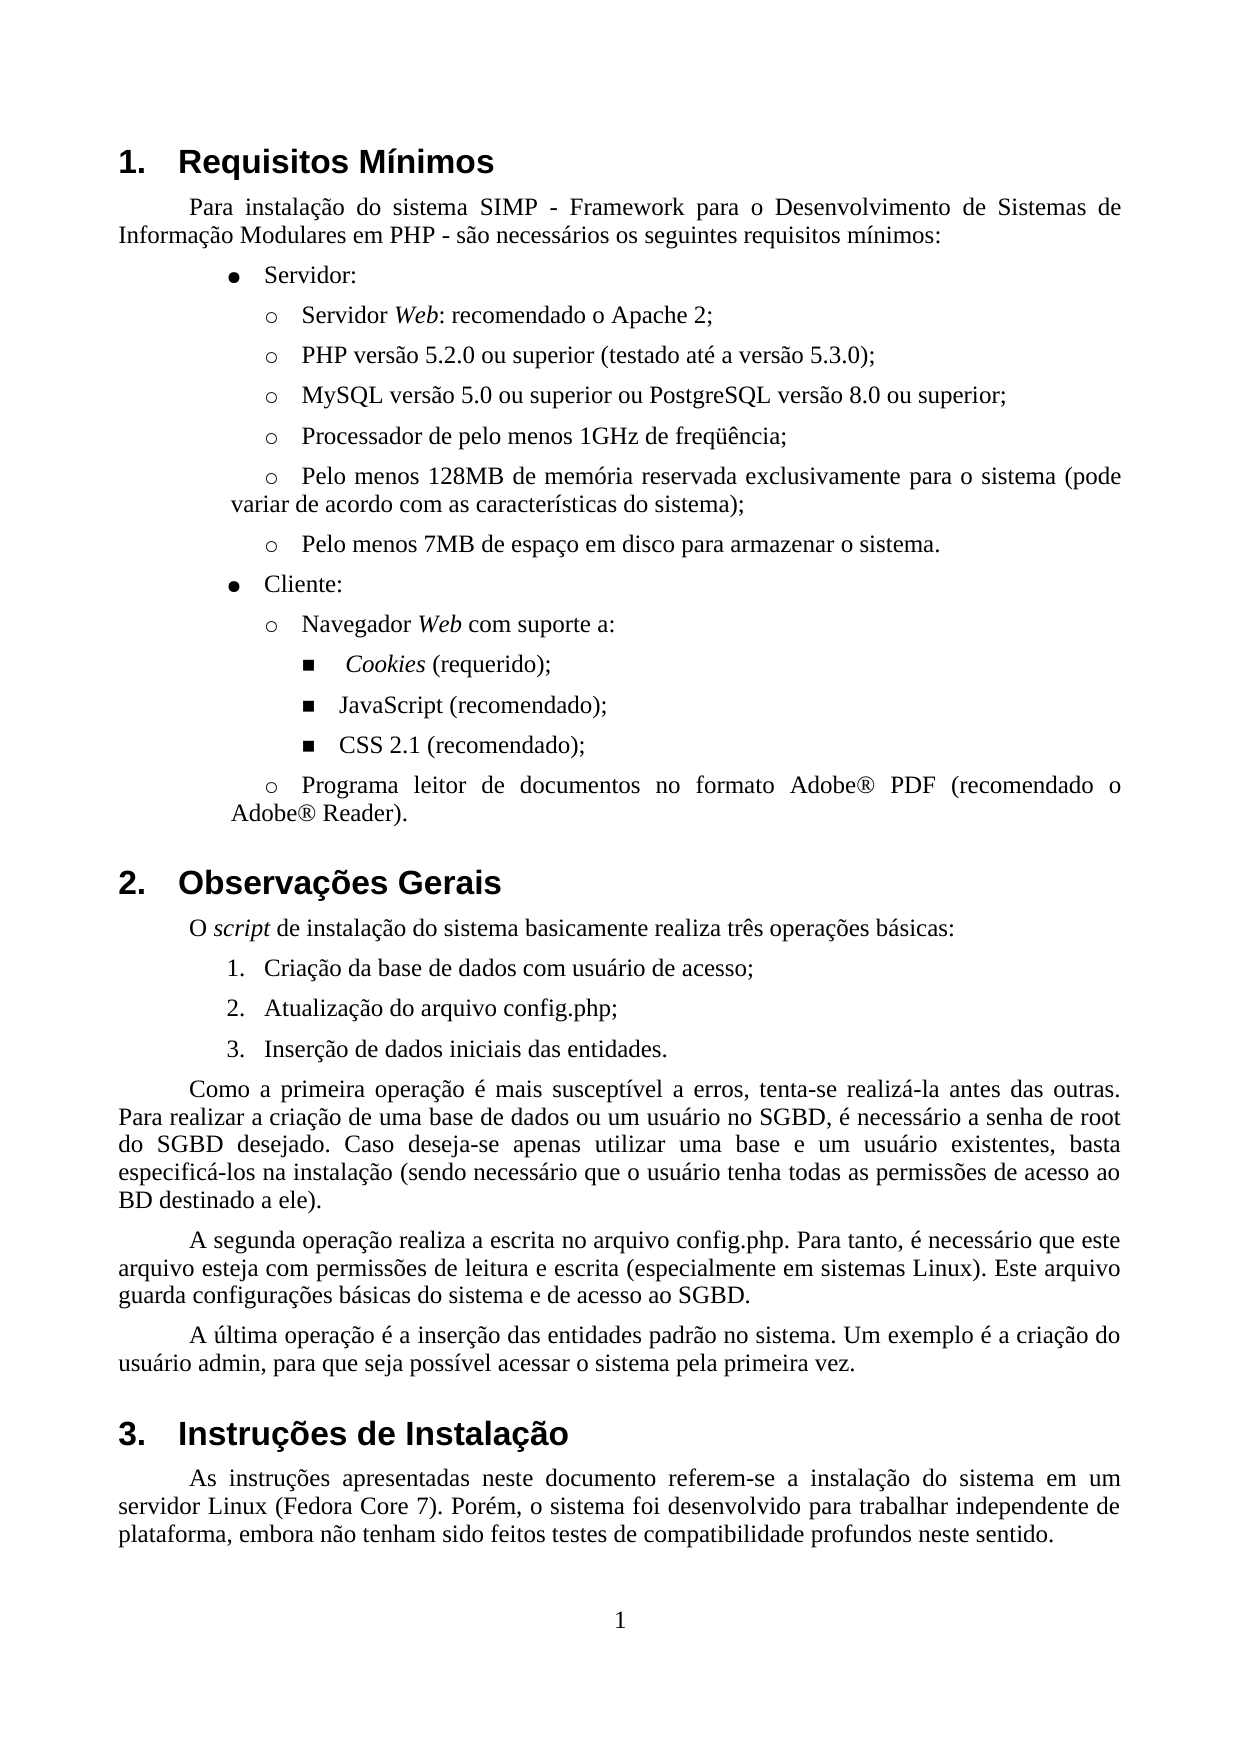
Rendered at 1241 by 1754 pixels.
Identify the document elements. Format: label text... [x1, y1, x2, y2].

list Processador de pelo menos 1GHz de freqüência; [193, 422, 1122, 449]
subtitle Observações Gerais [118, 864, 1122, 902]
list Cookies (requerido); [231, 651, 1122, 678]
list Inserção de dados iniciais das entidades. [156, 1035, 1122, 1062]
text Para instalação do sistema SIMP - Framework para o Desenvolvimento de Sistemas de Informação Modulares em PHP - são necessários os seguintes requisitos mínimos: [118, 193, 1122, 248]
list Servidor: [156, 261, 1122, 289]
list Servidor Web: recomendado o Apache 2; [193, 301, 1122, 329]
text A última operação é a inserção das entidades padrão no sistema. Um exemplo é a criação do usuário admin, para que seja possível acessar o sistema pela primeira vez. [118, 1322, 1122, 1377]
list MySQL versão 5.0 ou superior ou PostgreSQL versão 8.0 ou superior; [193, 382, 1122, 409]
list Navegador Web com suporte a: [193, 610, 1122, 638]
list PHP versão 5.2.0 ou superior (testado até a versão 5.3.0); [193, 341, 1122, 369]
text As instruções apresentadas neste documento referem-se a instalação do sistema em um servidor Linux (Fedora Core 7). Porém, o sistema foi desenvolvido para trabalhar independente de plataforma, embora não tenham sido feitos testes de compatibilidade profundos neste sentido. [118, 1464, 1122, 1548]
text Como a primeira operação é mais susceptível a erros, tenta-se realizá-la antes das outras. Para realizar a criação de uma base de dados ou um usuário no SGBD, é necessário a senha de root do SGBD desejado. Caso deseja-se apenas utilizar uma base e um usuário existentes, basta especificá-los na instalação (sendo necessário que o usuário tenha todas as permissões de acesso ao BD destinado a ele). [118, 1075, 1122, 1213]
subtitle Requisitos Mínimos [118, 143, 1122, 181]
text O script de instalação do sistema basicamente realiza três operações básicas: [118, 914, 1122, 942]
list Pelo menos 128MB de memória reservada exclusivamente para o sistema (pode variar de acordo com as características do sistema); [193, 462, 1122, 517]
list Pelo menos 7MB de espaço em disco para armazenar o sistema. [193, 530, 1122, 558]
list JavaScript (recomendado); [231, 691, 1122, 718]
list Criação da base de dados com usuário de acesso; [156, 954, 1122, 982]
list Atualização do arquivo config.php; [156, 994, 1122, 1022]
text A segunda operação realiza a escrita no arquivo config.php. Para tanto, é necessário que este arquivo esteja com permissões de leitura e escrita (especialmente em sistemas Linux). Este arquivo guarda configurações básicas do sistema e de acesso ao SGBD. [118, 1226, 1122, 1309]
list Cliente: [156, 570, 1122, 598]
subtitle Instruções de Instalação [118, 1414, 1122, 1452]
list CSS 2.1 (recomendado); [231, 731, 1122, 759]
list Programa leitor de documentos no formato Adobe® PDF (recomendado o Adobe® Reader). [193, 771, 1122, 827]
